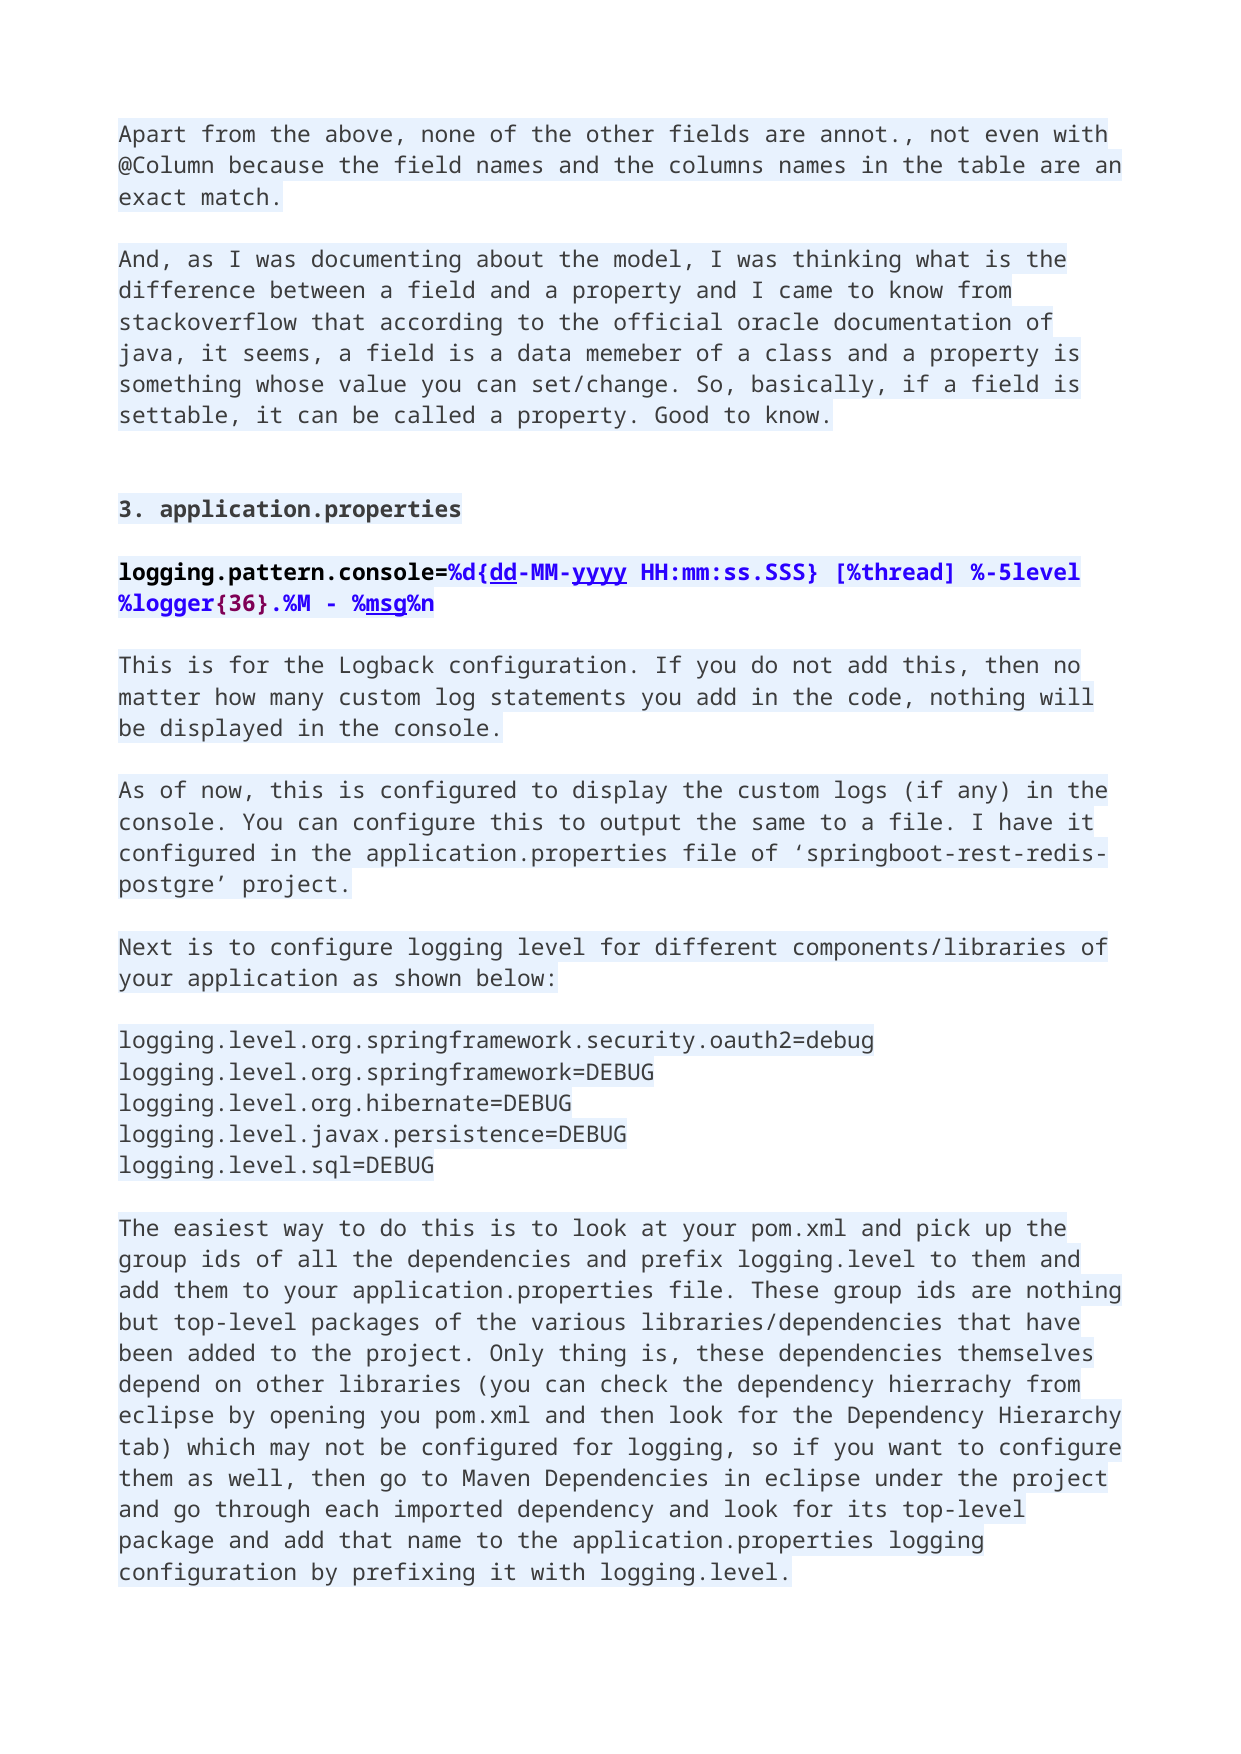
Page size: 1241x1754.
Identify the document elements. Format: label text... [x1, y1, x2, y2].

text Apart from the above, none of the other fields are annot., not even with @Column because the field names and the columns names in the table are an exact match. [118, 118, 1122, 212]
text The easiest way to do this is to look at your pom.xml and pick up the group ids of all the dependencies and prefix logging.level to them and add them to your application.properties file. These group ids are nothing but top-level packages of the various libraries/dependencies that have been added to the project. Only thing is, these dependencies themselves depend on other libraries (you can check the dependency hierrachy from eclipse by opening you pom.xml and then look for the Dependency Hierarchy tab) which may not be configured for logging, so if you want to configure them as well, then go to Maven Dependencies in eclipse under the project and go through each imported dependency and look for its top-level package and add that name to the application.properties logging configuration by prefixing it with logging.level. [118, 1212, 1122, 1587]
text logging.level.org.hibernate=DEBUG [118, 1087, 1122, 1118]
text logging.level.org.springframework=DEBUG [118, 1056, 1122, 1087]
text This is for the Logback configuration. If you do not add this, then no matter how many custom log statements you add in the code, nothing will be displayed in the console. [118, 649, 1122, 743]
text As of now, this is configured to display the custom logs (if any) in the console. You can configure this to output the same to a file. I have it configured in the application.properties file of ‘springboot-rest-redis-postgre’ project. [118, 774, 1122, 899]
text 3. application.properties [118, 493, 1122, 524]
text logging.level.javax.persistence=DEBUG [118, 1118, 1122, 1149]
text Next is to configure logging level for different components/libraries of your application as shown below: [118, 931, 1122, 993]
text logging.level.sql=DEBUG [118, 1149, 1122, 1181]
text logging.level.org.springframework.security.oauth2=debug [118, 1024, 1122, 1056]
text logging.pattern.console=%d{dd-MM-yyyy HH:mm:ss.SSS} [%thread] %-5level %logger{36}.%M - %msg%n [118, 556, 1122, 618]
text And, as I was documenting about the model, I was thinking what is the difference between a field and a property and I came to know from stackoverflow that according to the official oracle documentation of java, it seems, a field is a data memeber of a class and a property is something whose value you can set/change. So, basically, if a field is settable, it can be called a property. Good to know. [118, 243, 1122, 431]
